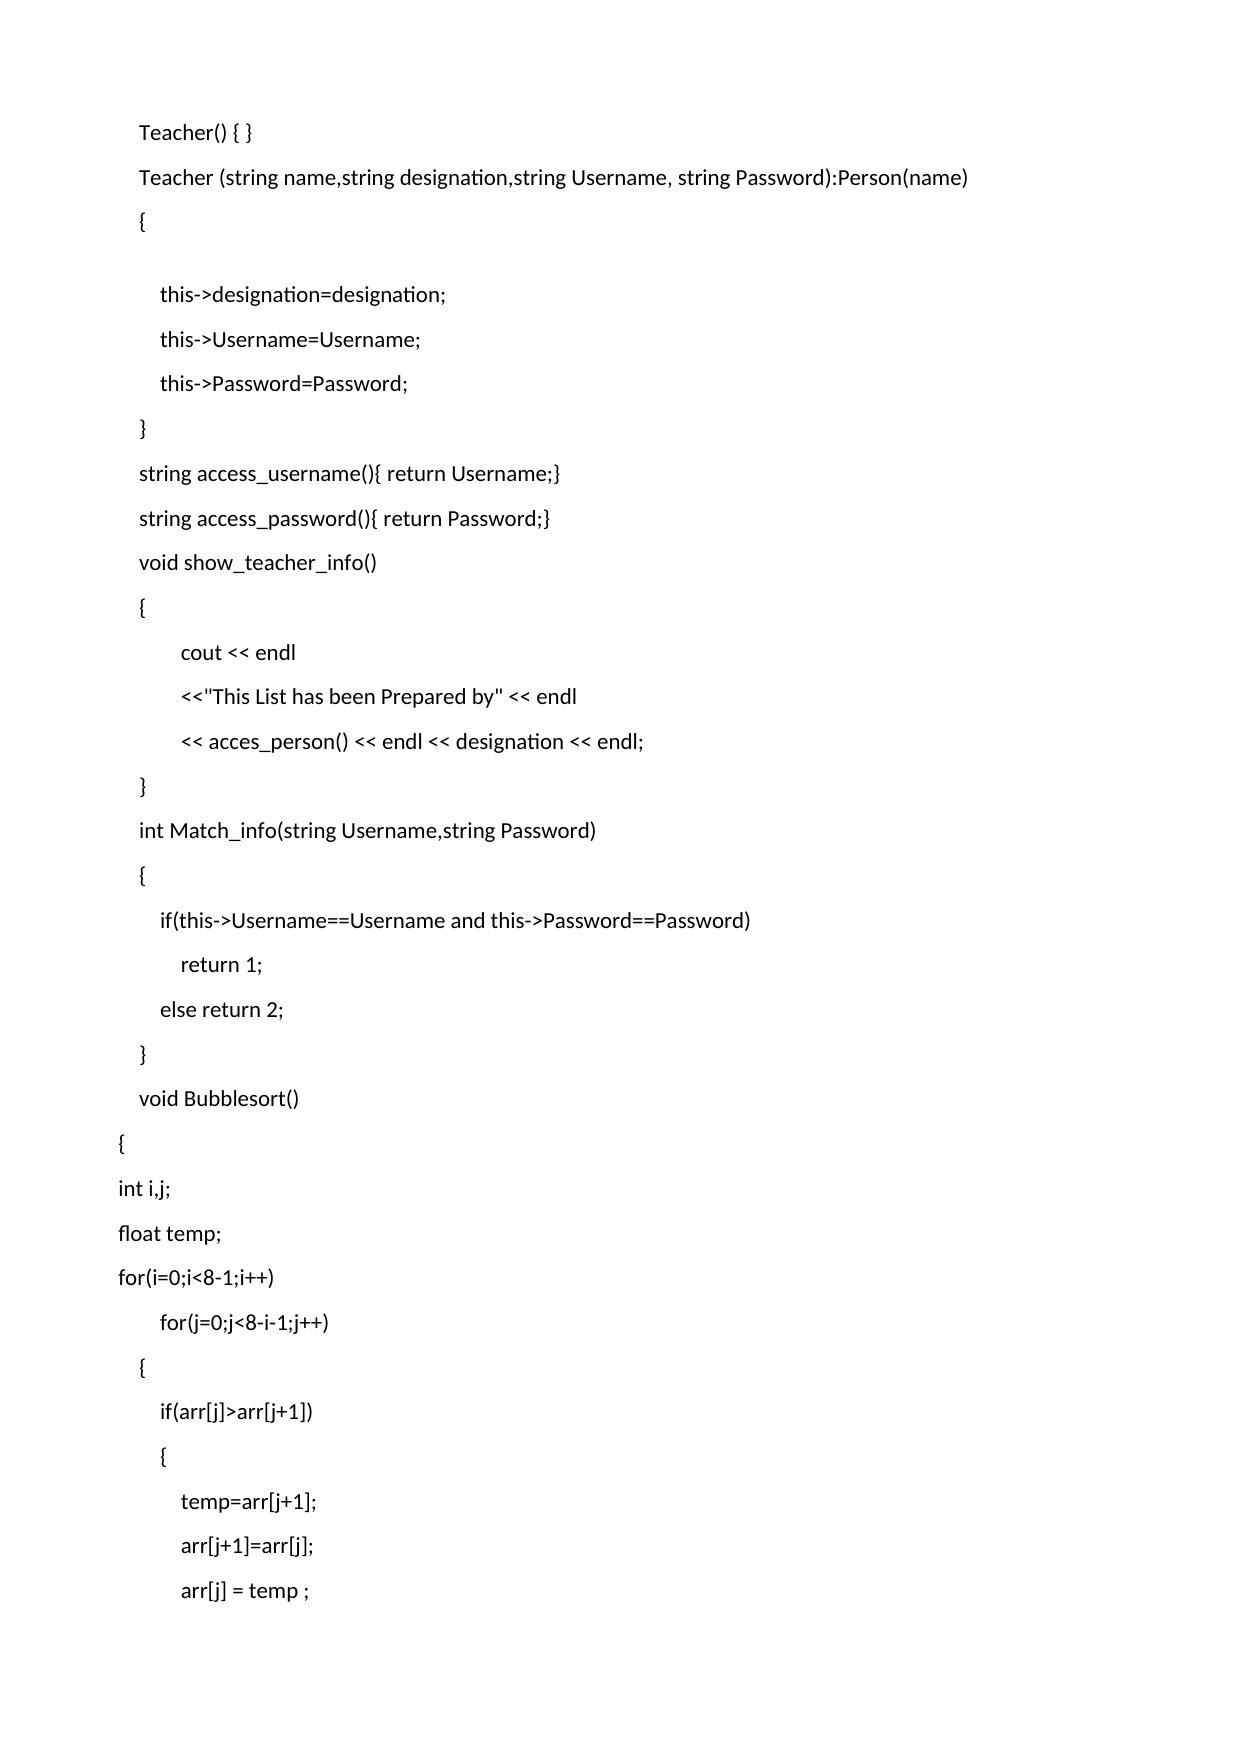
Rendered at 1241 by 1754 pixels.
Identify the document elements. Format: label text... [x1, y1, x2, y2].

text { [118, 861, 1122, 889]
text cout << endl [118, 638, 1122, 666]
text int i,j; [118, 1174, 1122, 1202]
text { [118, 207, 1122, 236]
text << acces_person() << endl << designation << endl; [118, 727, 1122, 755]
text { [118, 1129, 1122, 1157]
text if(this->Username==Username and this->Password==Password) [118, 906, 1122, 934]
text string access_username(){ return Username;} [118, 459, 1122, 487]
text Teacher() { } [118, 118, 1122, 146]
text for(j=0;j<8-i-1;j++) [118, 1308, 1122, 1336]
text void Bubblesort() [118, 1084, 1122, 1113]
text } [118, 414, 1122, 442]
text Teacher (string name,string designation,string Username, string Password):Person(name) [118, 163, 1122, 191]
text <<"This List has been Prepared by" << endl [118, 682, 1122, 710]
text { [118, 1353, 1122, 1381]
text void show_teacher_info() [118, 548, 1122, 576]
text } [118, 772, 1122, 800]
text string access_password(){ return Password;} [118, 504, 1122, 532]
text { [118, 1442, 1122, 1470]
text if(arr[j]>arr[j+1]) [118, 1397, 1122, 1425]
text int Match_info(string Username,string Password) [118, 816, 1122, 844]
text { [118, 593, 1122, 621]
text for(i=0;i<8-1;i++) [118, 1263, 1122, 1291]
text else return 2; [118, 995, 1122, 1023]
text temp=arr[j+1]; [118, 1487, 1122, 1515]
text arr[j] = temp ; [118, 1576, 1122, 1604]
text this->designation=designation; [118, 280, 1122, 308]
text this->Username=Username; [118, 325, 1122, 353]
text } [118, 1040, 1122, 1068]
text return 1; [118, 951, 1122, 978]
text arr[j+1]=arr[j]; [118, 1531, 1122, 1559]
text this->Password=Password; [118, 369, 1122, 398]
text float temp; [118, 1219, 1122, 1247]
